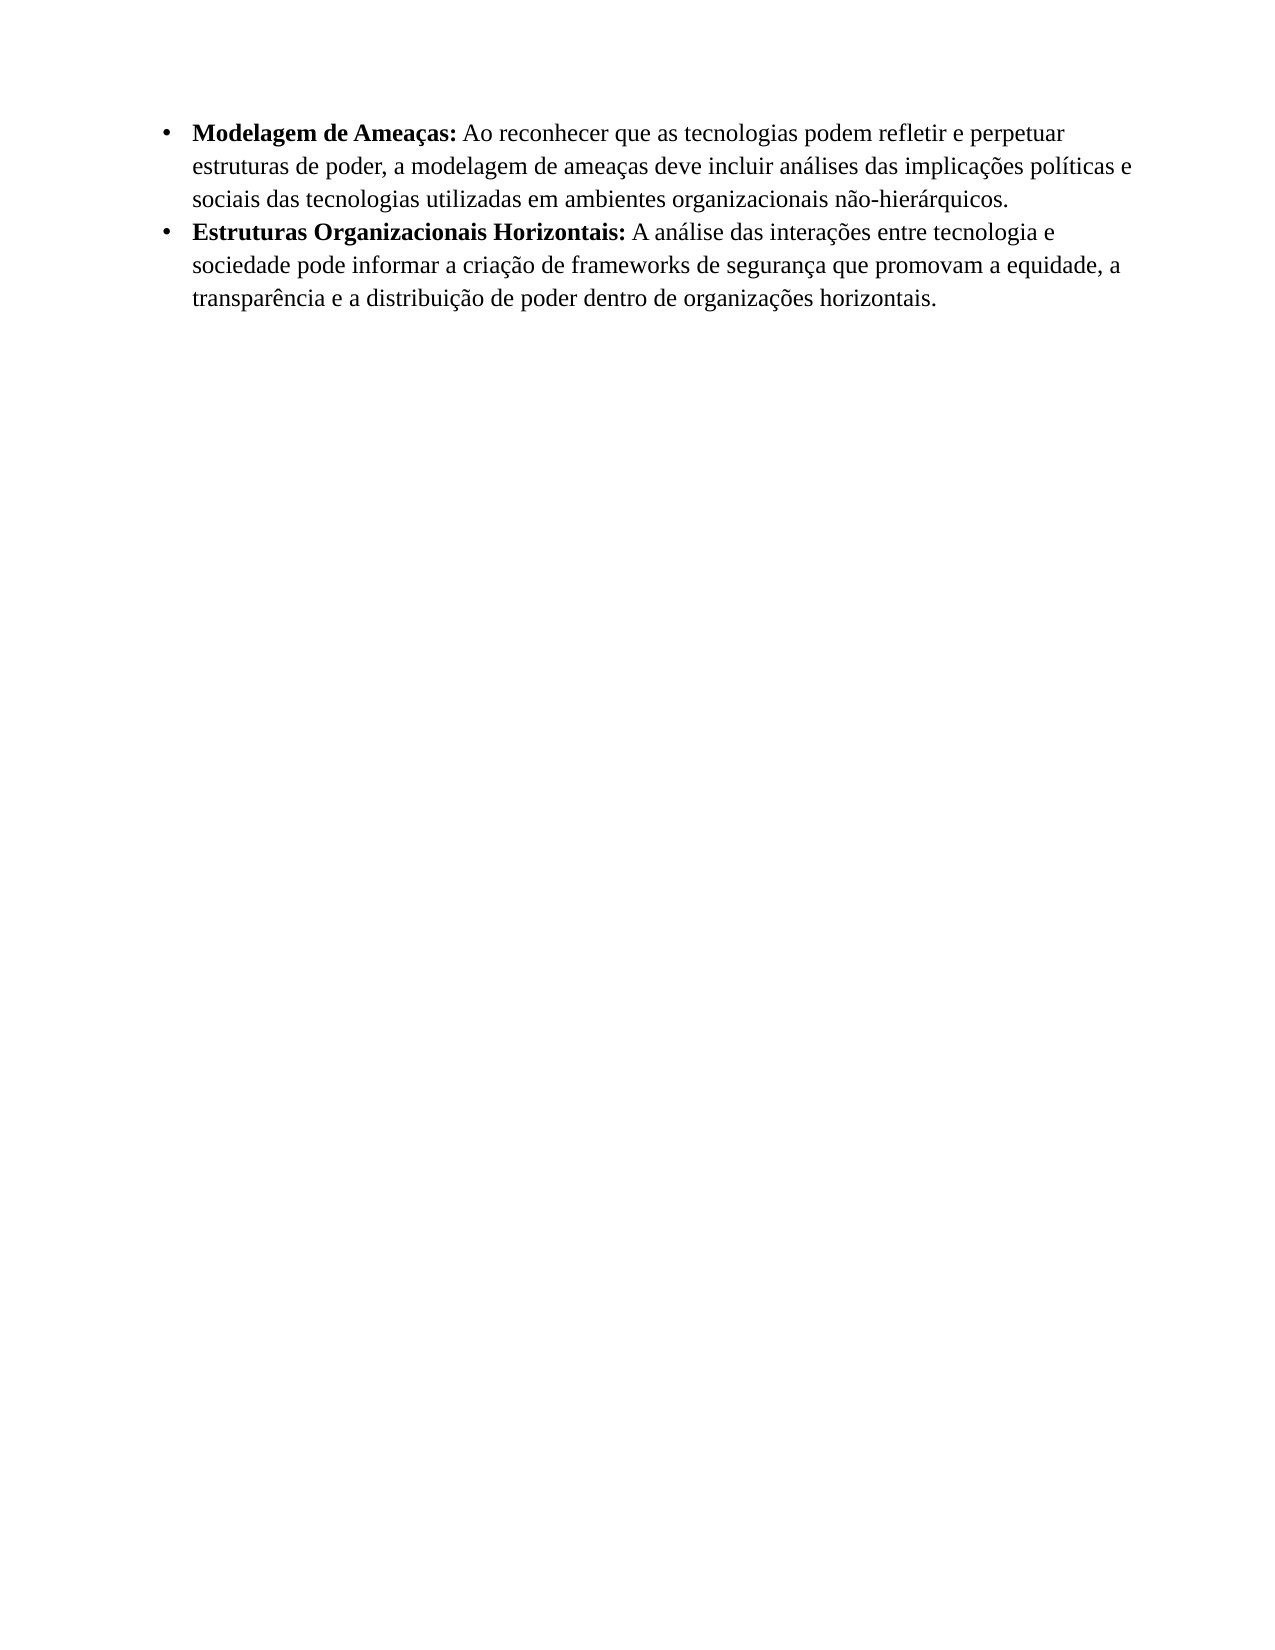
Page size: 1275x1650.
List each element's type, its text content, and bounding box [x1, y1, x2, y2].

list Modelagem de Ameaças: Ao reconhecer que as tecnologias podem refletir e perpetuar estruturas de poder, a modelagem de ameaças deve incluir análises das implicações políticas e sociais das tecnologias utilizadas em ambientes organizacionais não-hierárquicos. [162, 118, 1157, 213]
list Estruturas Organizacionais Horizontais: A análise das interações entre tecnologia e sociedade pode informar a criação de frameworks de segurança que promovam a equidade, a transparência e a distribuição de poder dentro de organizações horizontais. [162, 217, 1157, 312]
